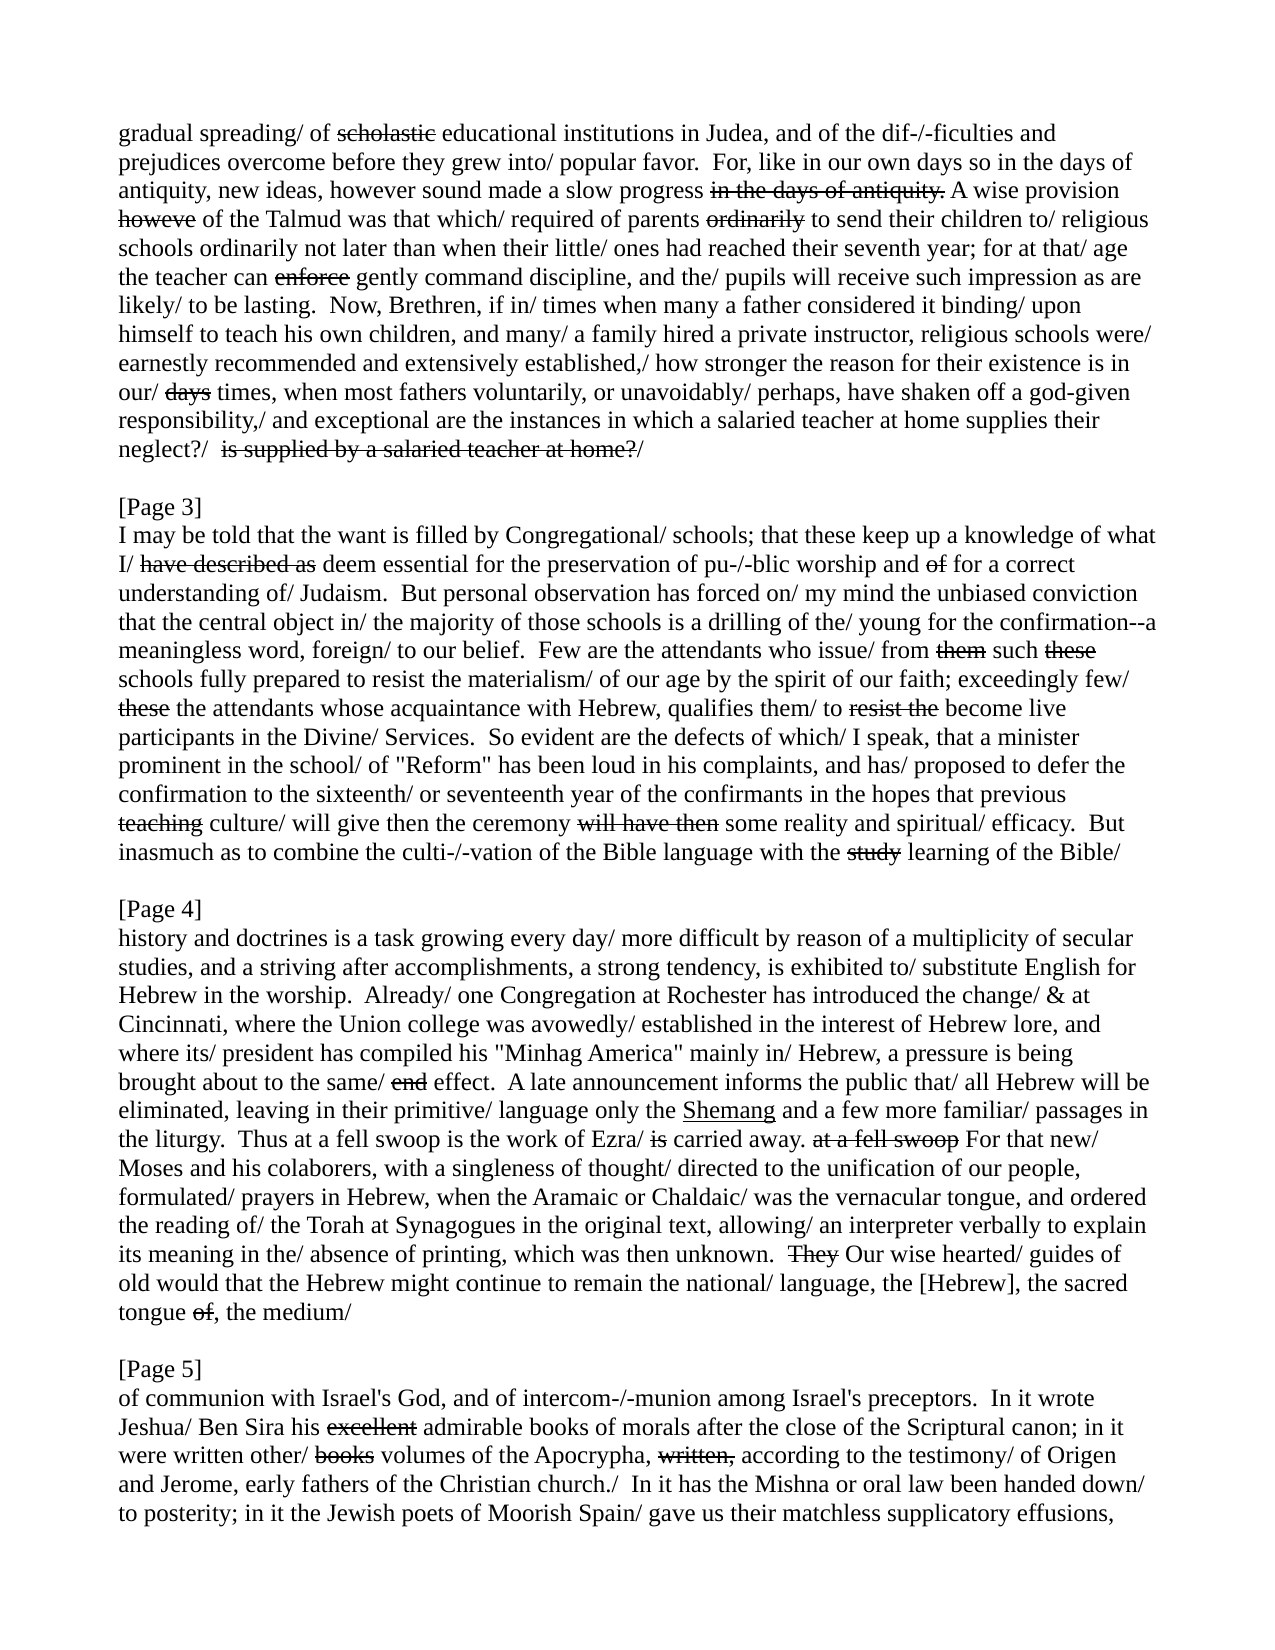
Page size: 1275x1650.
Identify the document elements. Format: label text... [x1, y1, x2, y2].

text history and doctrines is a task growing every day/ more difficult by reason of a multiplicity of secular studies, and a striving after accomplishments, a strong tendency, is exhibited to/ substitute English for Hebrew in the worship. Already/ one Congregation at Rochester has introduced the change/ & at Cincinnati, where the Union college was avowedly/ established in the interest of Hebrew lore, and where its/ president has compiled his "Minhag America" mainly in/ Hebrew, a pressure is being brought about to the same/ end effect. A late announcement informs the public that/ all Hebrew will be eliminated, leaving in their primitive/ language only the Shemang and a few more familiar/ passages in the liturgy. Thus at a fell swoop is the work of Ezra/ is carried away. at a fell swoop For that new/ Moses and his colaborers, with a singleness of thought/ directed to the unification of our people, formulated/ prayers in Hebrew, when the Aramaic or Chaldaic/ was the vernacular tongue, and ordered the reading of/ the Torah at Synagogues in the original text, allowing/ an interpreter verbally to explain its meaning in the/ absence of printing, which was then unknown. They Our wise hearted/ guides of old would that the Hebrew might continue to remain the national/ language, the [Hebrew], the sacred tongue of, the medium/ [118, 923, 1157, 1326]
text of communion with Israel's God, and of intercom-/-munion among Israel's preceptors. In it wrote Jeshua/ Ben Sira his excellent admirable books of morals after the close of the Scriptural canon; in it were written other/ books volumes of the Apocrypha, written, according to the testimony/ of Origen and Jerome, early fathers of the Christian church./ In it has the Mishna or oral law been handed down/ to posterity; in it the Jewish poets of Moorish Spain/ gave us their matchless supplicatory effusions, [118, 1383, 1157, 1527]
text [Page 5] [118, 1354, 1157, 1383]
text [Page 3] [118, 492, 1157, 521]
text [Page 4] [118, 894, 1157, 923]
text I may be told that the want is filled by Congregational/ schools; that these keep up a knowledge of what I/ have described as deem essential for the preservation of pu-/-blic worship and of for a correct understanding of/ Judaism. But personal observation has forced on/ my mind the unbiased conviction that the central object in/ the majority of those schools is a drilling of the/ young for the confirmation--a meaningless word, foreign/ to our belief. Few are the attendants who issue/ from them such these schools fully prepared to resist the materialism/ of our age by the spirit of our faith; exceedingly few/ these the attendants whose acquaintance with Hebrew, qualifies them/ to resist the become live participants in the Divine/ Services. So evident are the defects of which/ I speak, that a minister prominent in the school/ of "Reform" has been loud in his complaints, and has/ proposed to defer the confirmation to the sixteenth/ or seventeenth year of the confirmants in the hopes that previous teaching culture/ will give then the ceremony will have then some reality and spiritual/ efficacy. But inasmuch as to combine the culti-/-vation of the Bible language with the study learning of the Bible/ [118, 521, 1157, 866]
text gradual spreading/ of scholastic educational institutions in Judea, and of the dif-/-ficulties and prejudices overcome before they grew into/ popular favor. For, like in our own days so in the days of antiquity, new ideas, however sound made a slow progress in the days of antiquity. A wise provision howeve of the Talmud was that which/ required of parents ordinarily to send their children to/ religious schools ordinarily not later than when their little/ ones had reached their seventh year; for at that/ age the teacher can enforce gently command discipline, and the/ pupils will receive such impression as are likely/ to be lasting. Now, Brethren, if in/ times when many a father considered it binding/ upon himself to teach his own children, and many/ a family hired a private instructor, religious schools were/ earnestly recommended and extensively established,/ how stronger the reason for their existence is in our/ days times, when most fathers voluntarily, or unavoidably/ perhaps, have shaken off a god-given responsibility,/ and exceptional are the instances in which a salaried teacher at home supplies their neglect?/ is supplied by a salaried teacher at home?/ [118, 118, 1157, 463]
